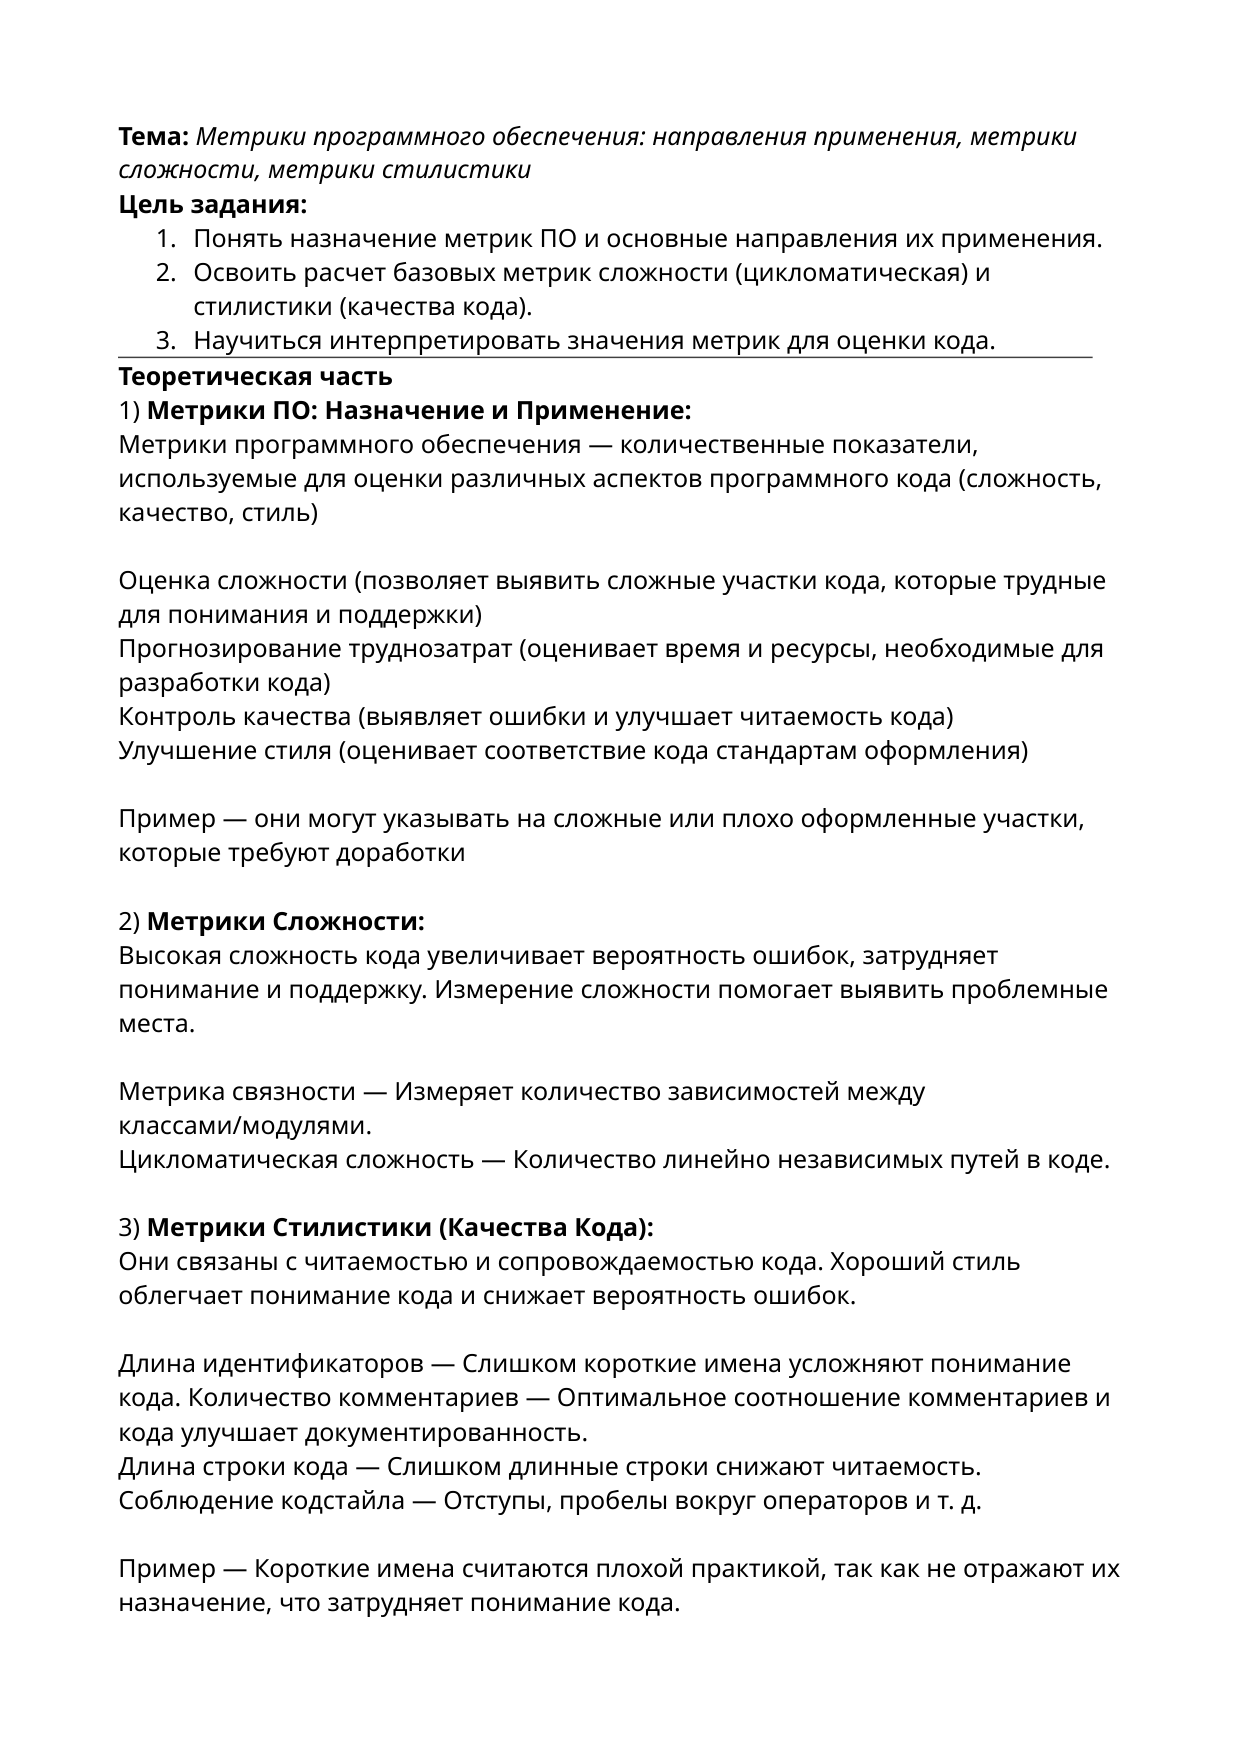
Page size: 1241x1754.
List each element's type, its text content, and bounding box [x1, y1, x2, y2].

text Длина строки кода — Слишком длинные строки снижают читаемость. [118, 1448, 1122, 1482]
text Цикломатическая сложность — Количество линейно независимых путей в коде. [118, 1142, 1122, 1176]
text Контроль качества (выявляет ошибки и улучшает читаемость кода) [118, 699, 1122, 733]
list Научиться интерпретировать значения метрик для оценки кода. [156, 322, 1122, 357]
text Они связаны с читаемостью и сопровождаемостью кода. Хороший стиль облегчает понимание кода и снижает вероятность ошибок. [118, 1244, 1122, 1312]
text Цель задания: [118, 186, 1122, 220]
text Соблюдение кодстайла — Отступы, пробелы вокруг операторов и т. д. [118, 1482, 1122, 1516]
text 1) Метрики ПО: Назначение и Применение: [118, 392, 1122, 426]
list Понять назначение метрик ПО и основные направления их применения. [156, 220, 1122, 254]
text Улучшение стиля (оценивает соответствие кода стандартам оформления) [118, 733, 1122, 767]
text Длина идентификаторов — Слишком короткие имена усложняют понимание кода. Количество комментариев — Оптимальное соотношение комментариев и кода улучшает документированность. [118, 1346, 1122, 1448]
text Метрики программного обеспечения — количественные показатели, используемые для оценки различных аспектов программного кода (сложность, качество, стиль) [118, 426, 1122, 528]
text Пример — Короткие имена считаются плохой практикой, так как не отражают их назначение, что затрудняет понимание кода. [118, 1550, 1122, 1618]
text Высокая сложность кода увеличивает вероятность ошибок, затрудняет понимание и поддержку. Измерение сложности помогает выявить проблемные места. [118, 937, 1122, 1039]
text 3) Метрики Стилистики (Качества Кода): [118, 1210, 1122, 1244]
text Пример — они могут указывать на сложные или плохо оформленные участки, которые требуют доработки [118, 801, 1122, 869]
text Тема: Метрики программного обеспечения: направления применения, метрики сложности, метрики стилистики [118, 118, 1122, 186]
text Прогнозирование труднозатрат (оценивает время и ресурсы, необходимые для разработки кода) [118, 631, 1122, 699]
text Метрика связности — Измеряет количество зависимостей между классами/модулями. [118, 1073, 1122, 1142]
text Теоретическая часть [118, 358, 1122, 392]
text Оценка сложности (позволяет выявить сложные участки кода, которые трудные для понимания и поддержки) [118, 563, 1122, 631]
list Освоить расчет базовых метрик сложности (цикломатическая) и стилистики (качества кода). [156, 254, 1122, 322]
text 2) Метрики Сложности: [118, 903, 1122, 937]
